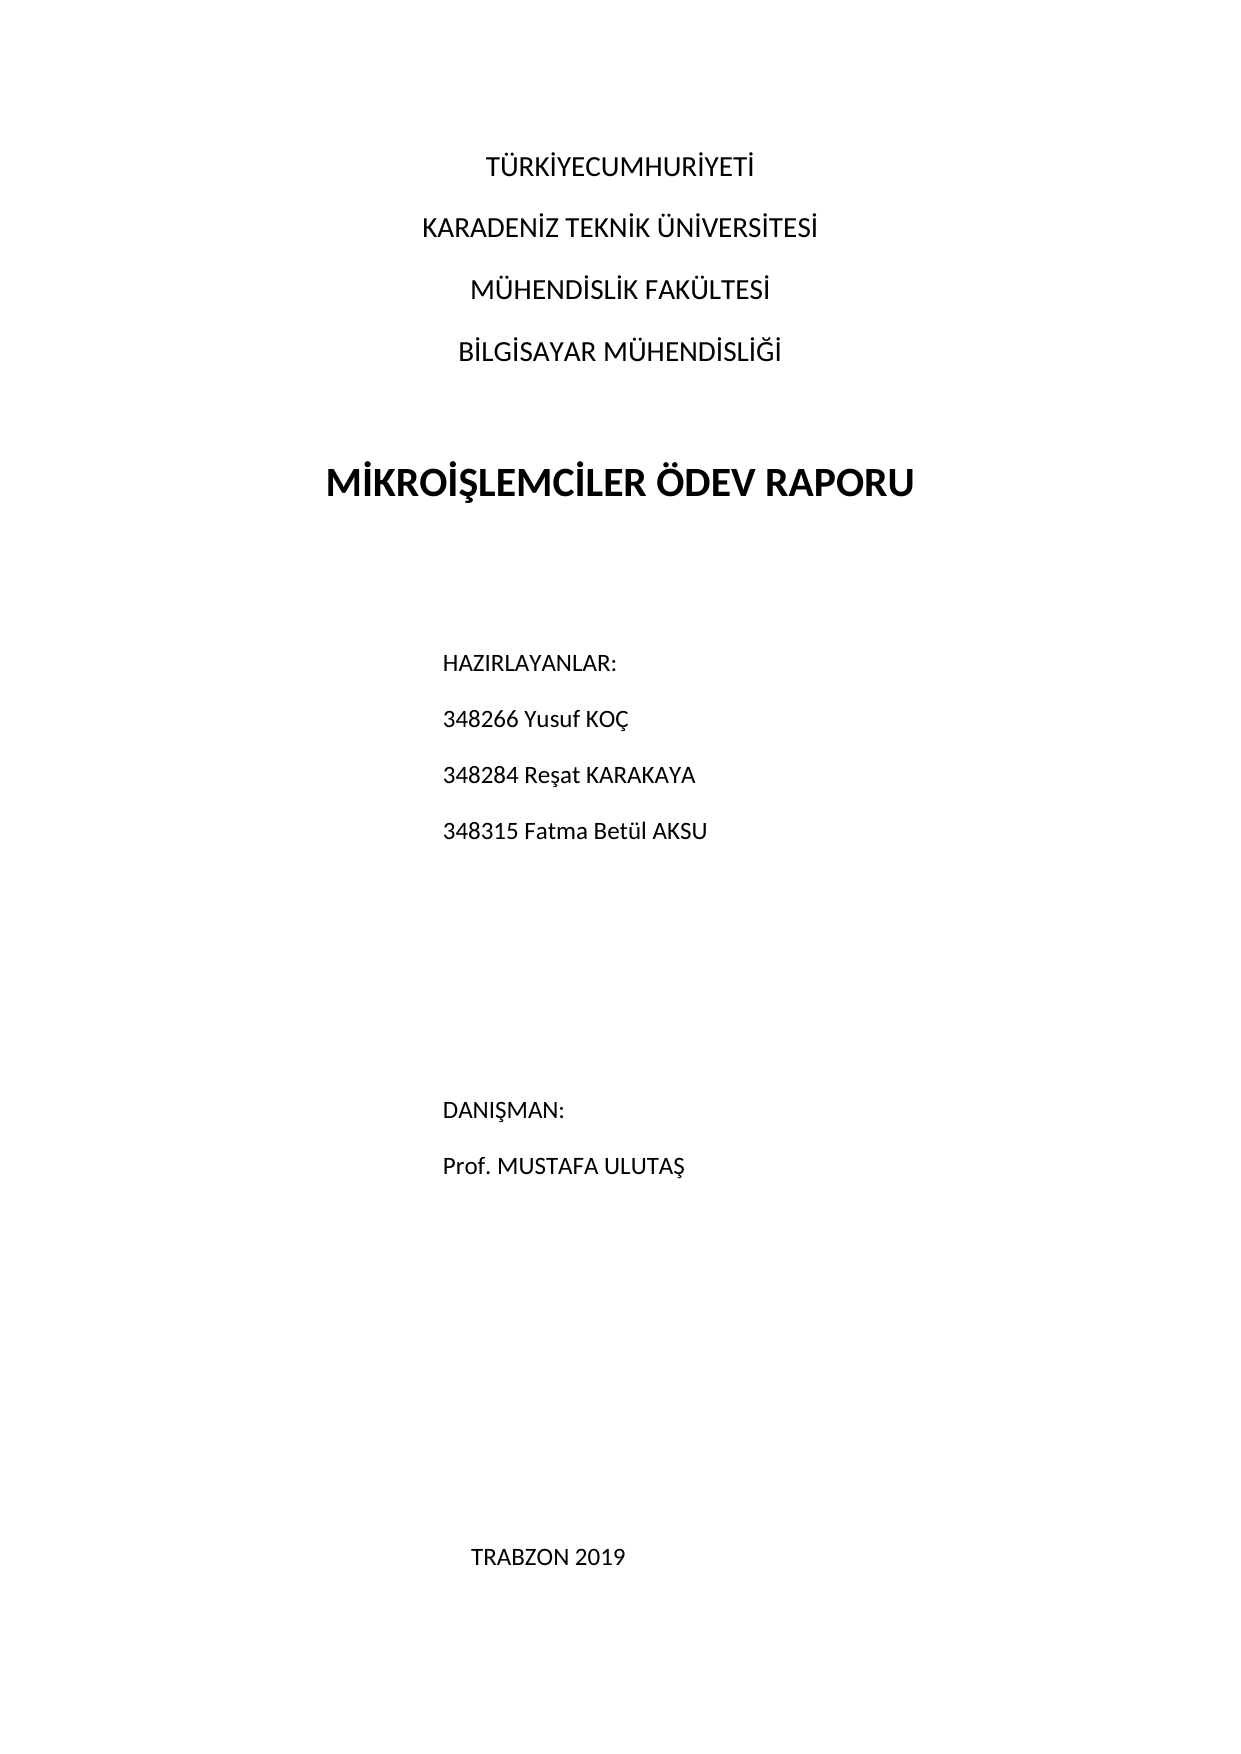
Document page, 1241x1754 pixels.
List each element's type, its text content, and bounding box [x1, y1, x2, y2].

text MÜHENDİSLİK FAKÜLTESİ [148, 271, 1093, 307]
text DANIŞMAN: [148, 1094, 1093, 1124]
text BİLGİSAYAR MÜHENDİSLİĞİ [148, 333, 1093, 368]
text TRABZON 2019 [148, 1541, 1093, 1571]
text HAZIRLAYANLAR: [369, 647, 1093, 678]
text 348284 Reşat KARAKAYA [148, 759, 1093, 789]
text Prof. MUSTAFA ULUTAŞ [148, 1150, 1093, 1180]
text 348266 Yusuf KOÇ [148, 703, 1093, 734]
text MİKROİŞLEMCİLER ÖDEV RAPORU [148, 456, 1093, 507]
text KARADENİZ TEKNİK ÜNİVERSİTESİ [148, 209, 1093, 245]
text TÜRKİYECUMHURİYETİ [148, 148, 1093, 183]
text 348315 Fatma Betül AKSU [148, 815, 1093, 845]
